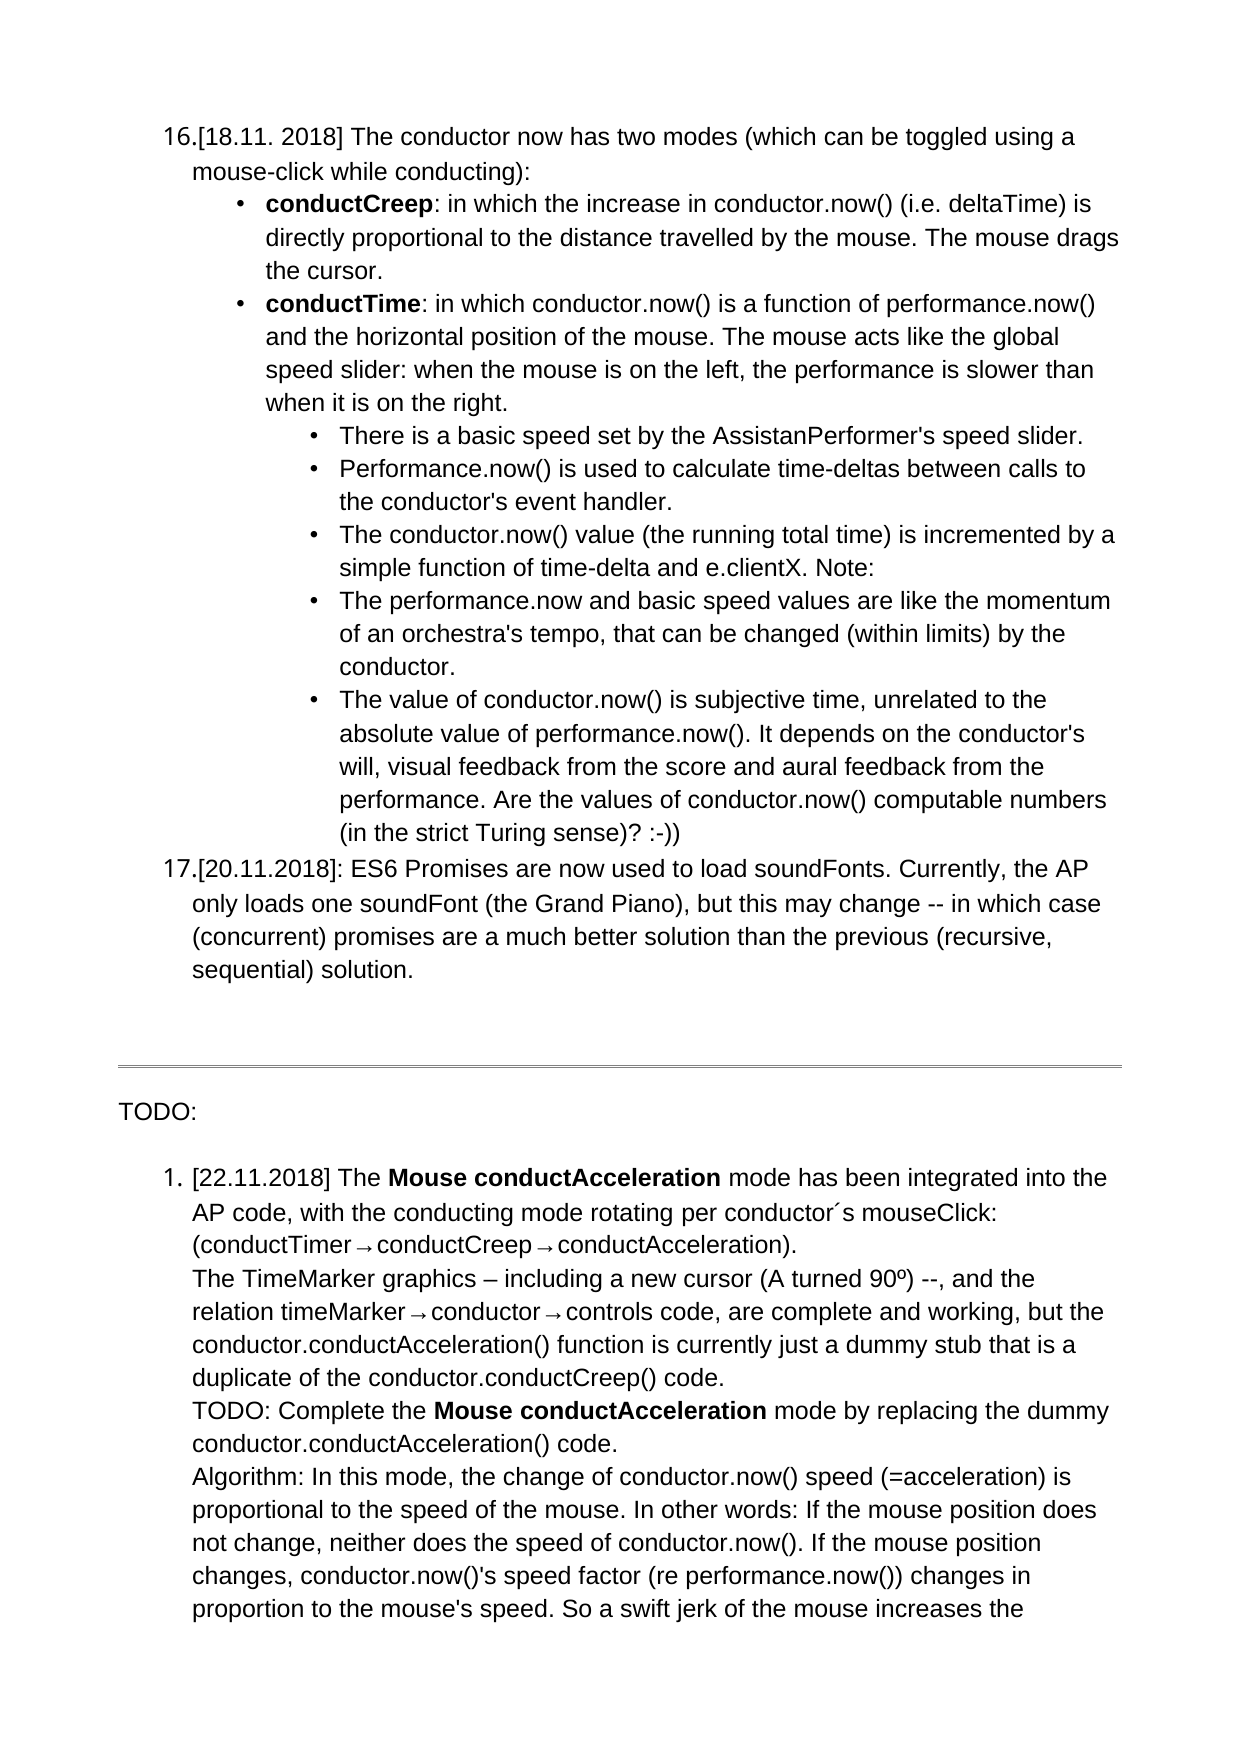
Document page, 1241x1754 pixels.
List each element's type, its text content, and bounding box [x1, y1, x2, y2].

list conductTime: in which conductor.now() is a function of performance.now() and the horizontal position of the mouse. The mouse acts like the global speed slider: when the mouse is on the left, the performance is slower than when it is on the right. [236, 289, 1122, 417]
list The value of conductor.now() is subjective time, unrelated to the absolute value of performance.now(). It depends on the conductor's will, visual feedback from the score and aural feedback from the performance. Are the values of conductor.now() computable numbers (in the strict Turing sense)? :-)) [309, 685, 1122, 846]
list [20.11.2018]: ES6 Promises are now used to load soundFonts. Currently, the AP only loads one soundFont (the Grand Piano), but this may change -- in which case (concurrent) promises are a much better solution than the previous (recursive, sequential) solution. [162, 851, 1122, 1017]
list The performance.now and basic speed values are like the momentum of an orchestra's tempo, that can be changed (within limits) by the conductor. [309, 586, 1122, 681]
list [22.11.2018] The Mouse conductAcceleration mode has been integrated into the AP code, with the conducting mode rotating per conductor´s mouseClick: (conductTimer→conductCreep→conductAcceleration). The TimeMarker graphics – including a new cursor (A turned 90º) --, and the relation timeMarker→conductor→controls code, are complete and working, but the conductor.conductAcceleration() function is currently just a dummy stub that is a duplicate of the conductor.conductCreep() code. TODO: Complete the Mouse conductAcceleration mode by replacing the dummy conductor.conductAcceleration() code. Algorithm: In this mode, the change of conductor.now() speed (=acceleration) is proportional to the speed of the mouse. In other words: If the mouse position does not change, neither does the speed of conductor.now(). If the mouse position changes, conductor.now()'s speed factor (re performance.now()) changes in proportion to the mouse's speed. So a swift jerk of the mouse increases the [162, 1159, 1122, 1622]
list conductCreep: in which the increase in conductor.now() (i.e. deltaTime) is directly proportional to the distance travelled by the mouse. The mouse drags the cursor. [236, 189, 1122, 284]
list The conductor.now() value (the running total time) is incremented by a simple function of time-delta and e.clientX. Note: [309, 520, 1122, 582]
text TODO: [118, 1097, 1122, 1125]
list [18.11. 2018] The conductor now has two modes (which can be toggled using a mouse-click while conducting): [162, 118, 1122, 185]
list Performance.now() is used to calculate time-deltas between calls to the conductor's event handler. [309, 454, 1122, 516]
list There is a basic speed set by the AssistanPerformer's speed slider. [309, 421, 1122, 450]
